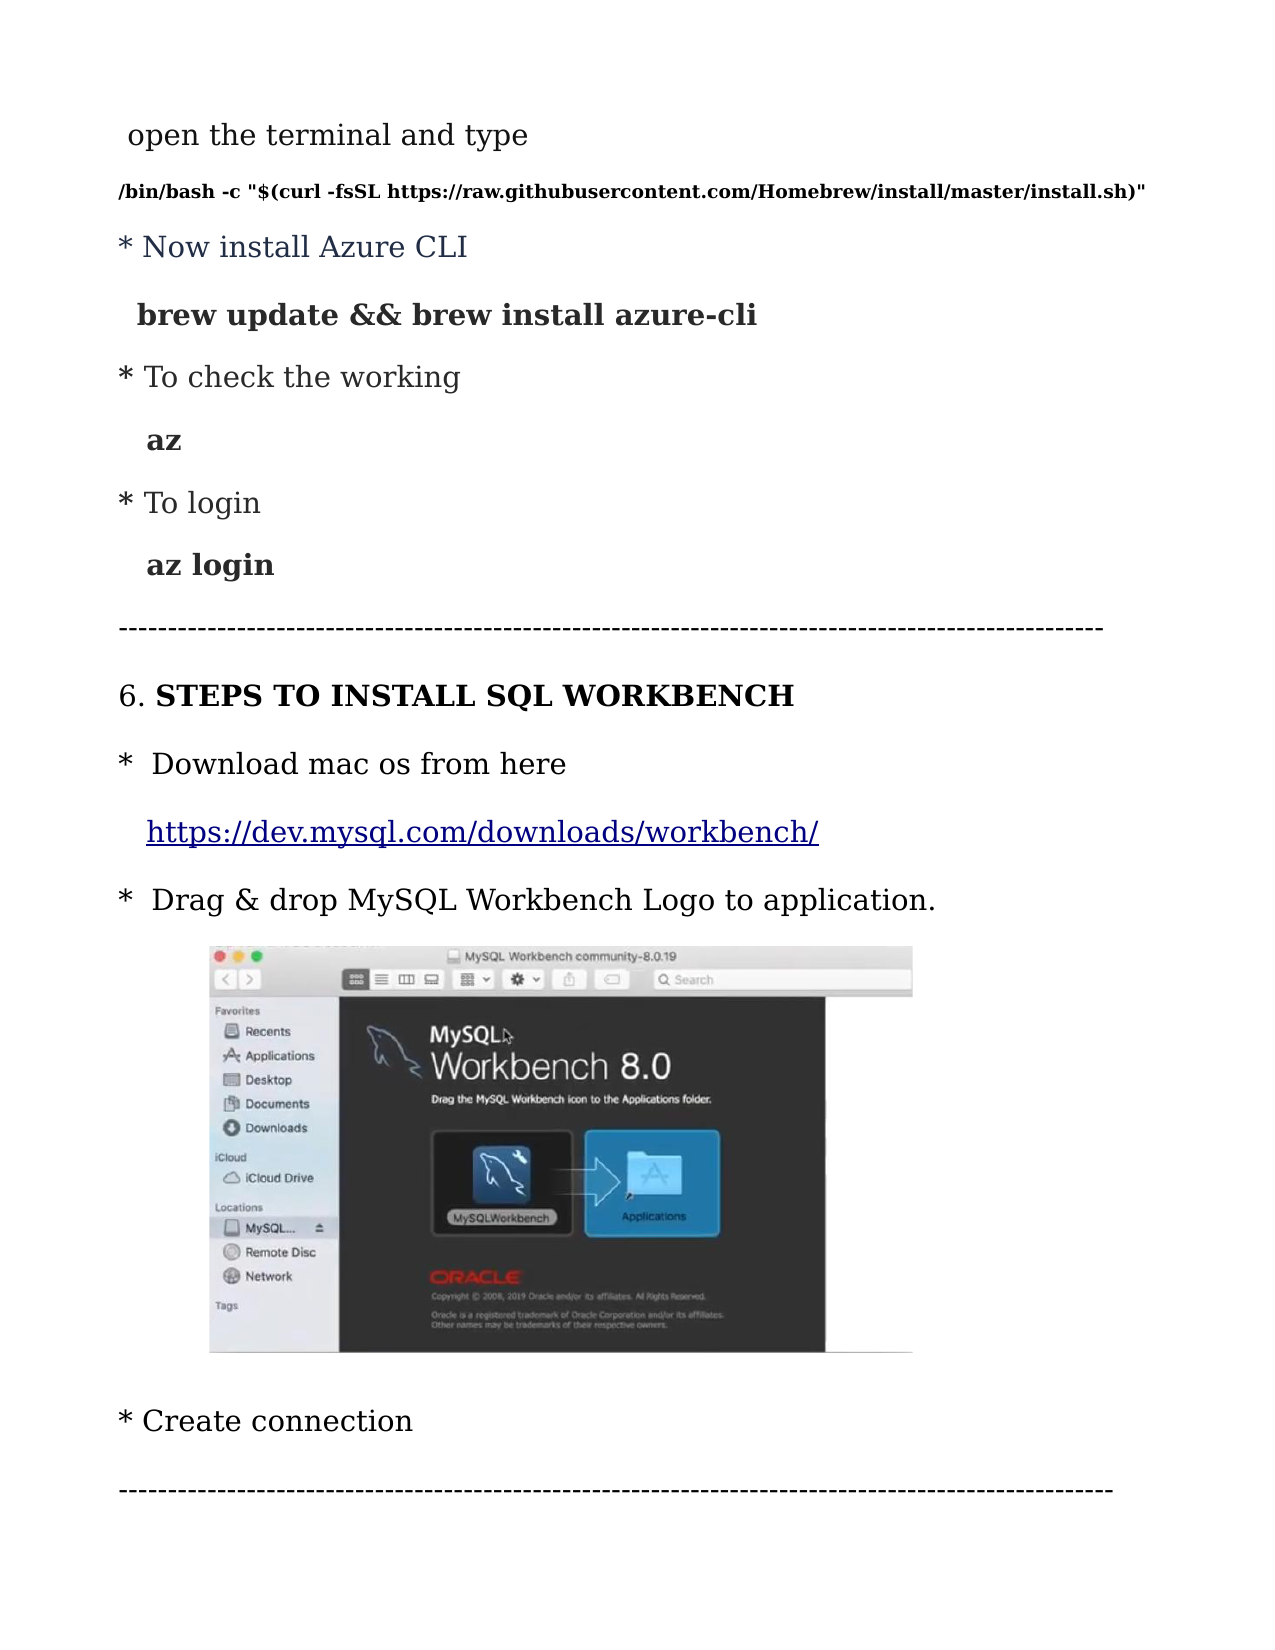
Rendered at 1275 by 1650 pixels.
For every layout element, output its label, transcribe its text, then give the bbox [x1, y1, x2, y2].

text * To check the working [118, 360, 1157, 395]
text open the terminal and type [118, 118, 1157, 152]
text az [118, 423, 1157, 457]
text * Create connection [118, 1405, 1157, 1439]
text * To login [118, 486, 1157, 520]
text az login [118, 548, 1157, 582]
picture [209, 946, 913, 1353]
text /bin/bash -c "$(curl -fsSL https://raw.githubusercontent.com/Homebrew/install/master/install.sh)" [118, 180, 1157, 202]
text * Now install Azure CLI [118, 231, 1157, 265]
text * Download mac os from here [118, 747, 1157, 781]
text * Drag & drop MySQL Workbench Logo to application. [118, 883, 1157, 917]
text ---------------------------------------------------------------------------------------------------- [118, 611, 1157, 645]
text ----------------------------------------------------------------------------------------------------- [118, 1473, 1157, 1507]
text 6. STEPS TO INSTALL SQL WORKBENCH [118, 679, 1157, 713]
text https://dev.mysql.com/downloads/workbench/ [118, 815, 1157, 849]
text brew update && brew install azure-cli [118, 298, 1157, 332]
